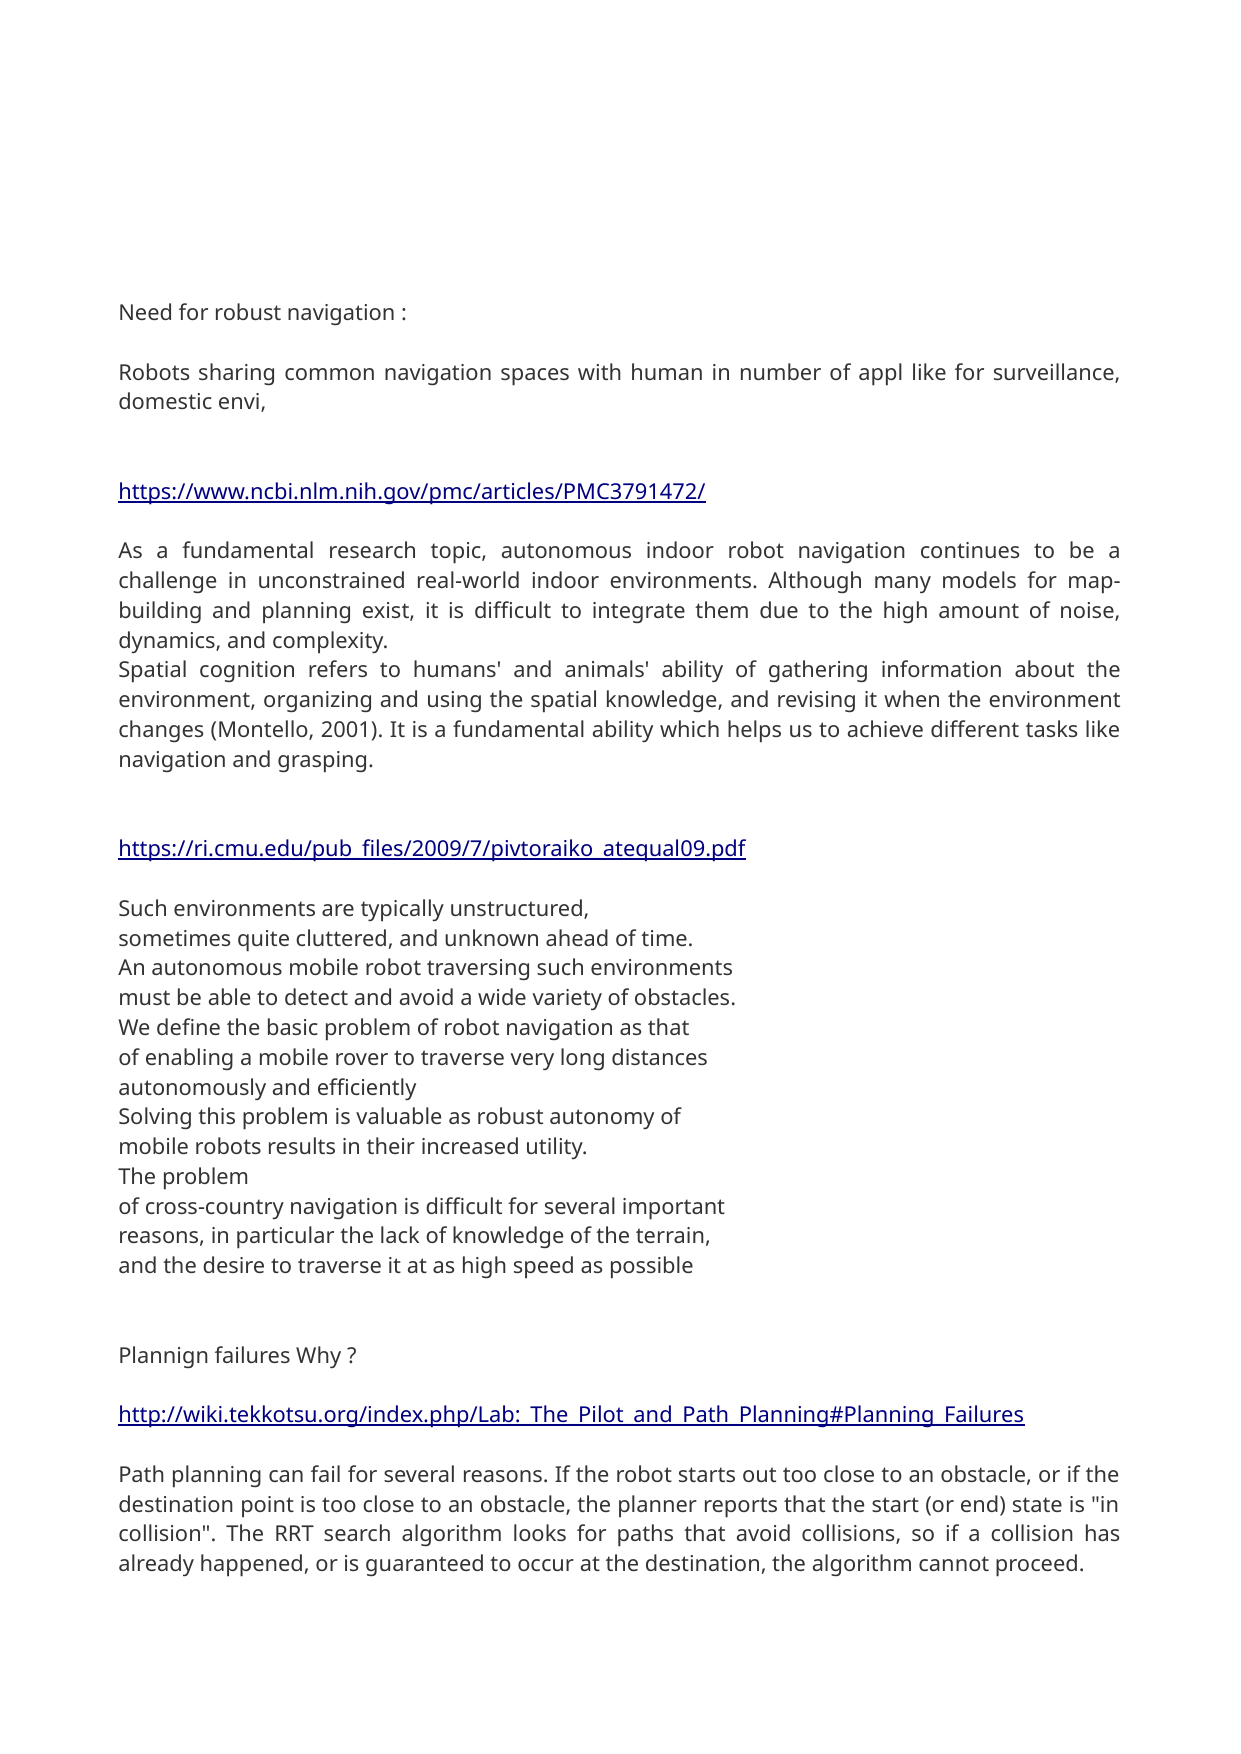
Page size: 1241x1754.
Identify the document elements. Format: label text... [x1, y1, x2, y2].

text https://ri.cmu.edu/pub_files/2009/7/pivtoraiko_atequal09.pdf [118, 833, 1122, 863]
text The problem [118, 1161, 1122, 1191]
text An autonomous mobile robot traversing such environments [118, 952, 1122, 982]
text http://wiki.tekkotsu.org/index.php/Lab:_The_Pilot_and_Path_Planning#Planning_Failures [118, 1399, 1122, 1429]
text As a fundamental research topic, autonomous indoor robot navigation continues to be a challenge in unconstrained real-world indoor environments. Although many models for map-building and planning exist, it is difficult to integrate them due to the high amount of noise, dynamics, and complexity. [118, 535, 1122, 654]
text Robots sharing common navigation spaces with human in number of appl like for surveillance, domestic envi, [118, 356, 1122, 416]
text Path planning can fail for several reasons. If the robot starts out too close to an obstacle, or if the destination point is too close to an obstacle, the planner reports that the start (or end) state is "in collision". The RRT search algorithm looks for paths that avoid collisions, so if a collision has already happened, or is guaranteed to occur at the destination, the algorithm cannot proceed. [118, 1459, 1122, 1578]
text Spatial cognition refers to humans' and animals' ability of gathering information about the environment, organizing and using the spatial knowledge, and revising it when the environment changes (Montello, 2001). It is a fundamental ability which helps us to achieve different tasks like navigation and grasping. [118, 654, 1122, 773]
text mobile robots results in their increased utility. [118, 1131, 1122, 1161]
text autonomously and efficiently [118, 1071, 1122, 1101]
text of cross-country navigation is difficult for several important [118, 1191, 1122, 1220]
text We define the basic problem of robot navigation as that [118, 1012, 1122, 1042]
text Such environments are typically unstructured, [118, 893, 1122, 922]
text of enabling a mobile rover to traverse very long distances [118, 1042, 1122, 1071]
text Solving this problem is valuable as robust autonomy of [118, 1101, 1122, 1131]
text must be able to detect and avoid a wide variety of obstacles. [118, 982, 1122, 1012]
text reasons, in particular the lack of knowledge of the terrain, [118, 1220, 1122, 1250]
text sometimes quite cluttered, and unknown ahead of time. [118, 922, 1122, 952]
text Plannign failures Why ? [118, 1339, 1122, 1369]
text https://www.ncbi.nlm.nih.gov/pmc/articles/PMC3791472/ [118, 476, 1122, 505]
text Need for robust navigation : [118, 297, 1122, 327]
text and the desire to traverse it at as high speed as possible [118, 1250, 1122, 1280]
